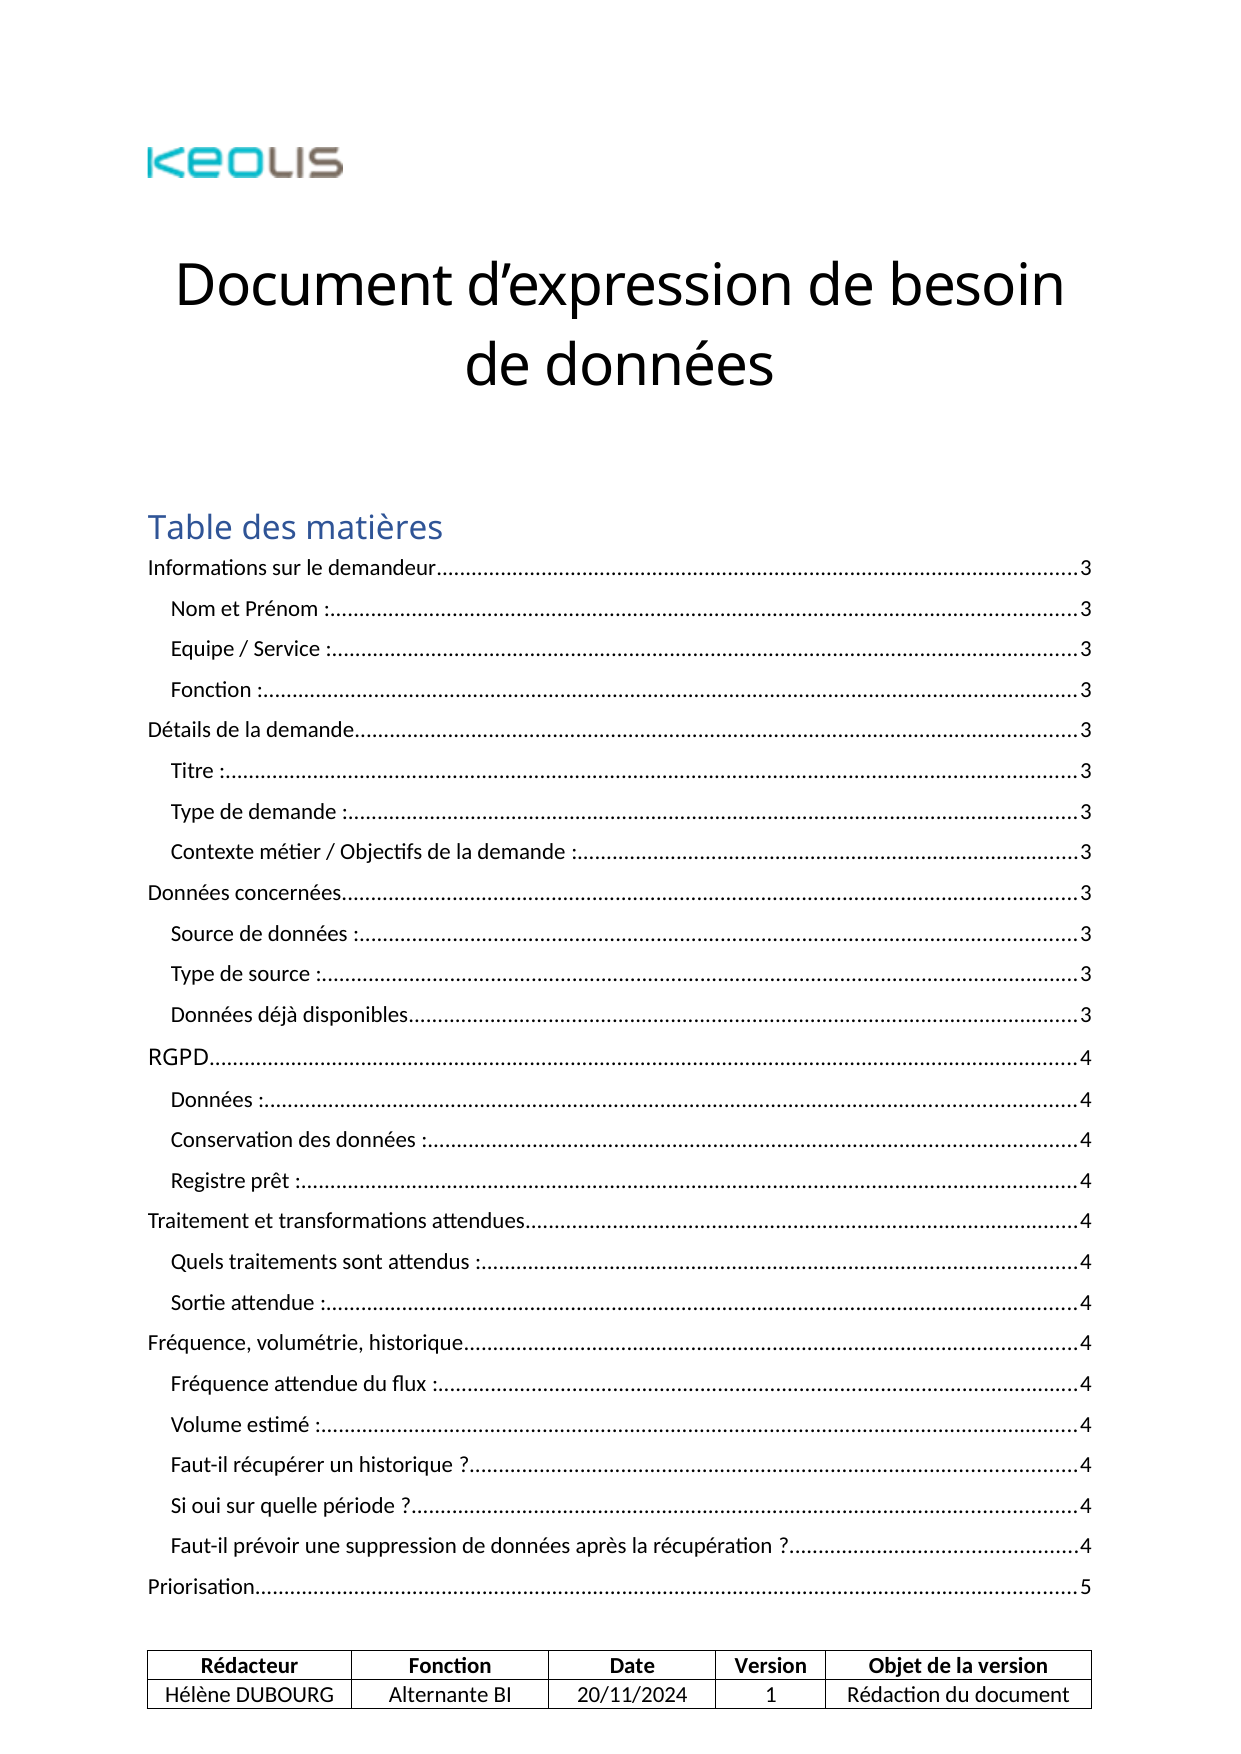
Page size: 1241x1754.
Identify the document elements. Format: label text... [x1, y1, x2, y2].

picture [147, 147, 343, 178]
text RGPD 4 [148, 1041, 1093, 1072]
text Fréquence, volumétrie, historique 4 [148, 1328, 1093, 1356]
text Informations sur le demandeur 3 [148, 553, 1093, 581]
text Type de demande : 3 [171, 797, 1093, 825]
text Type de source : 3 [171, 959, 1093, 987]
text Nom et Prénom : 3 [171, 594, 1093, 622]
text Faut-il récupérer un historique ? 4 [171, 1450, 1093, 1478]
text Volume estimé : 4 [171, 1410, 1093, 1438]
text Si oui sur quelle période ? 4 [171, 1491, 1093, 1519]
text Détails de la demande 3 [148, 716, 1093, 743]
text Faut-il prévoir une suppression de données après la récupération ? 4 [171, 1532, 1093, 1559]
text Source de données : 3 [171, 919, 1093, 947]
text Equipe / Service : 3 [171, 634, 1093, 662]
text Conservation des données : 4 [171, 1125, 1093, 1153]
text Registre prêt : 4 [171, 1166, 1093, 1194]
text Sortie attendue : 4 [171, 1288, 1093, 1316]
text Titre : 3 [171, 756, 1093, 784]
text Traitement et transformations attendues 4 [148, 1207, 1093, 1234]
text Données : 4 [171, 1085, 1093, 1113]
title Document d’expression de besoin de données [148, 243, 1093, 402]
text Fonction : 3 [171, 675, 1093, 703]
text Priorisation 5 [148, 1572, 1093, 1600]
subtitle Table des matières [148, 504, 1093, 549]
text Contexte métier / Objectifs de la demande : 3 [171, 837, 1093, 865]
text Fréquence attendue du flux : 4 [171, 1369, 1093, 1397]
text Données déjà disponibles 3 [171, 1000, 1093, 1028]
text Quels traitements sont attendus : 4 [171, 1247, 1093, 1275]
text Données concernées 3 [148, 878, 1093, 906]
